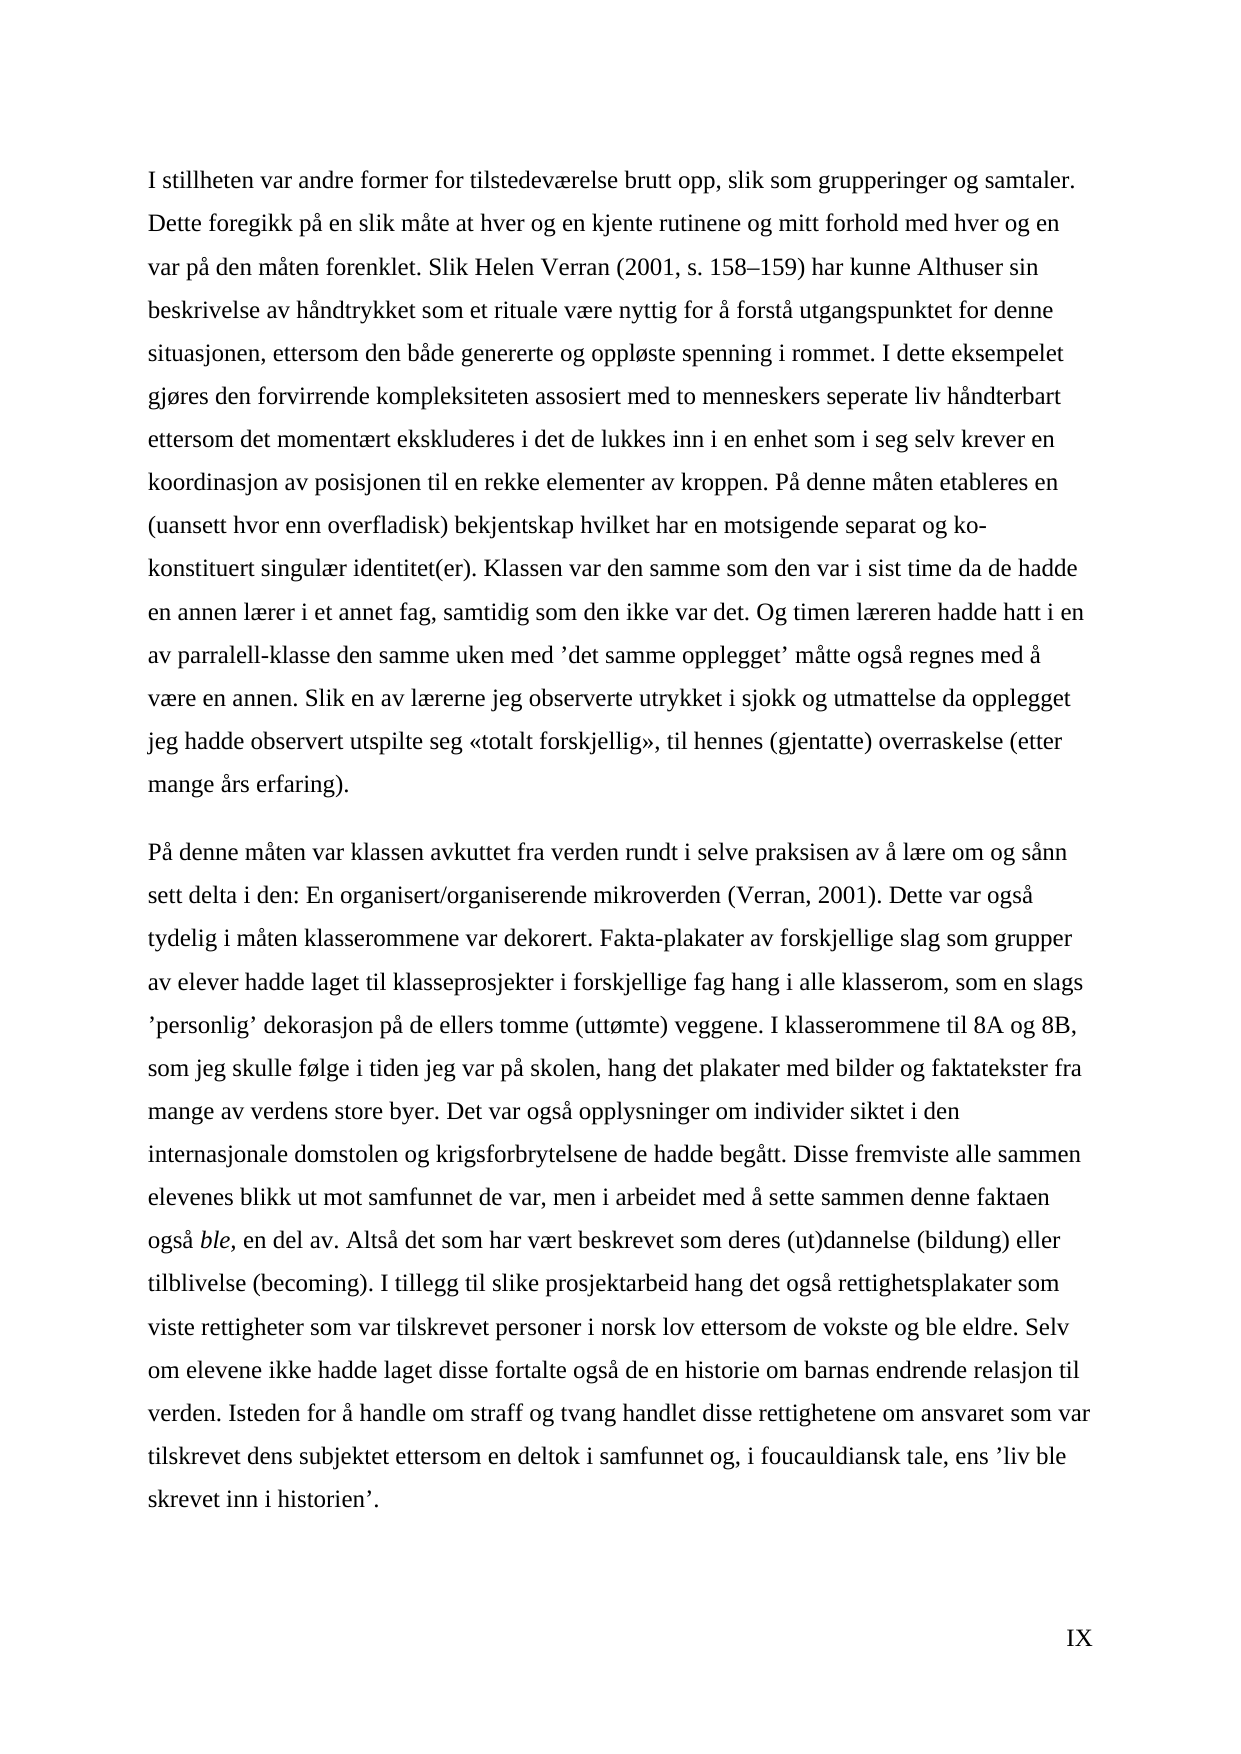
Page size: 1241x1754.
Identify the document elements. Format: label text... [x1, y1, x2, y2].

text I stillheten var andre former for tilstedeværelse brutt opp, slik som grupperinger og samtaler. Dette foregikk på en slik måte at hver og en kjente rutinene og mitt forhold med hver og en var på den måten forenklet. Slik Helen Verran (2001, s. 158–159) har kunne Althuser sin beskrivelse av håndtrykket som et rituale være nyttig for å forstå utgangspunktet for denne situasjonen, ettersom den både genererte og oppløste spenning i rommet. I dette eksempelet gjøres den forvirrende kompleksiteten assosiert med to menneskers seperate liv håndterbart ettersom det momentært ekskluderes i det de lukkes inn i en enhet som i seg selv krever en koordinasjon av posisjonen til en rekke elementer av kroppen. På denne måten etableres en (uansett hvor enn overfladisk) bekjentskap hvilket har en motsigende separat og ko-konstituert singulær identitet(er). Klassen var den samme som den var i sist time da de hadde en annen lærer i et annet fag, samtidig som den ikke var det. Og timen læreren hadde hatt i en av parralell-klasse den samme uken med ’det samme opplegget’ måtte også regnes med å være en annen. Slik en av lærerne jeg observerte utrykket i sjokk og utmattelse da opplegget jeg hadde observert utspilte seg «totalt forskjellig», til hennes (gjentatte) overraskelse (etter mange års erfaring). [148, 165, 1092, 798]
text På denne måten var klassen avkuttet fra verden rundt i selve praksisen av å lære om og sånn sett delta i den: En organisert/organiserende mikroverden (Verran, 2001). Dette var også tydelig i måten klasserommene var dekorert. Fakta-plakater av forskjellige slag som grupper av elever hadde laget til klasseprosjekter i forskjellige fag hang i alle klasserom, som en slags ’personlig’ dekorasjon på de ellers tomme (uttømte) veggene. I klasserommene til 8A og 8B, som jeg skulle følge i tiden jeg var på skolen, hang det plakater med bilder og faktatekster fra mange av verdens store byer. Det var også opplysninger om individer siktet i den internasjonale domstolen og krigsforbrytelsene de hadde begått. Disse fremviste alle sammen elevenes blikk ut mot samfunnet de var, men i arbeidet med å sette sammen denne faktaen også ble, en del av. Altså det som har vært beskrevet som deres (ut)dannelse (bildung) eller tilblivelse (becoming). I tillegg til slike prosjektarbeid hang det også rettighetsplakater som viste rettigheter som var tilskrevet personer i norsk lov ettersom de vokste og ble eldre. Selv om elevene ikke hadde laget disse fortalte også de en historie om barnas endrende relasjon til verden. Isteden for å handle om straff og tvang handlet disse rettighetene om ansvaret som var tilskrevet dens subjektet ettersom en deltok i samfunnet og, i foucauldiansk tale, ens ’liv ble skrevet inn i historien’. [148, 837, 1092, 1513]
